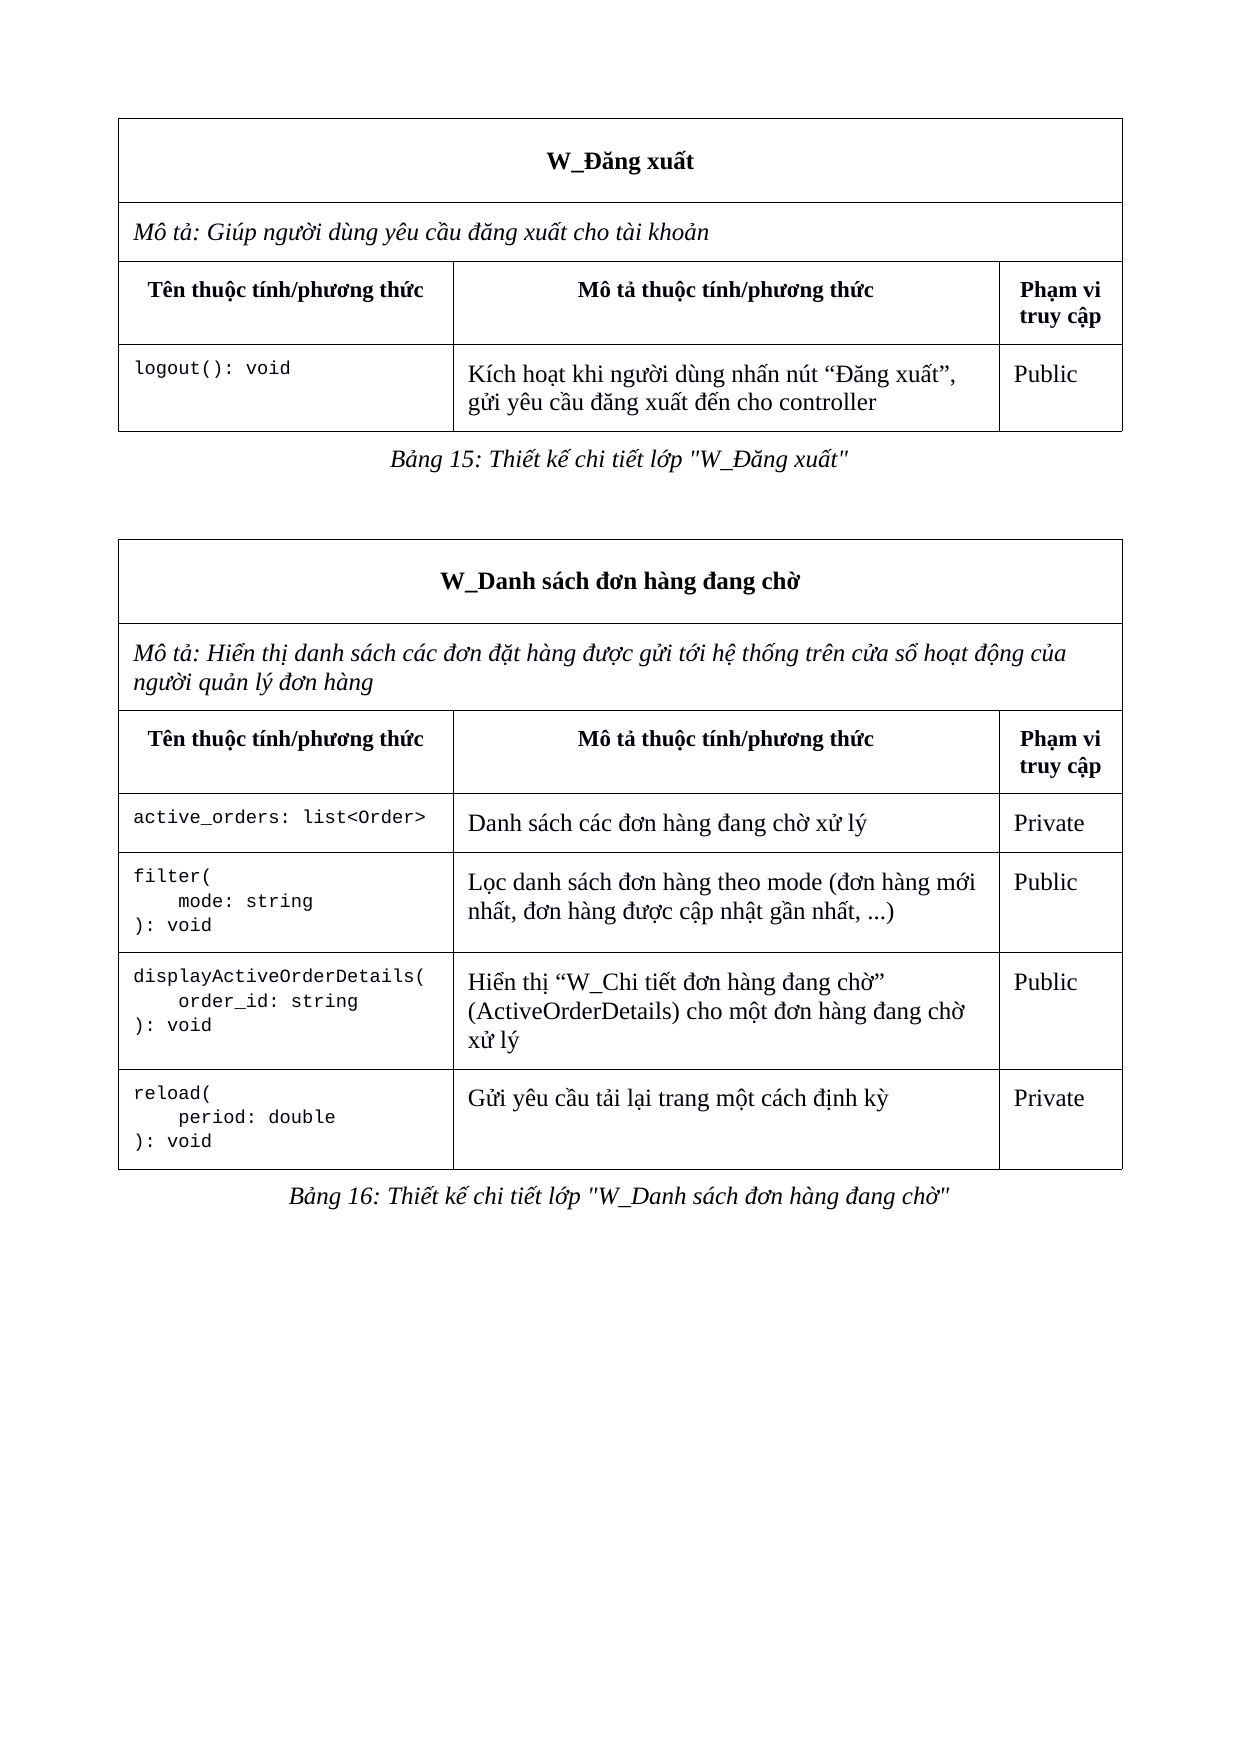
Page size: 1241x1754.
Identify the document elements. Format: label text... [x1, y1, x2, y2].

table_cell reload( period: double ): void [119, 1070, 453, 1168]
table_cell logout(): void [119, 345, 453, 431]
table_cell Phạm vi truy cập [1000, 711, 1122, 793]
table_cell Lọc danh sách đơn hàng theo mode (đơn hàng mới nhất, đơn hàng được cập nhật gần nhất, ...) [454, 853, 999, 952]
table_cell Tên thuộc tính/phương thức [119, 711, 453, 793]
table_cell Public [1000, 345, 1122, 431]
table_cell displayActiveOrderDetails( order_id: string ): void [119, 953, 453, 1068]
table_cell Hiển thị “W_Chi tiết đơn hàng đang chờ” (ActiveOrderDetails) cho một đơn hàng đang chờ xử lý [454, 953, 999, 1068]
table_cell Tên thuộc tính/phương thức [119, 262, 453, 344]
table_cell active_orders: list<Order> [119, 794, 453, 852]
table_cell Phạm vi truy cập [1000, 262, 1122, 344]
table_cell Kích hoạt khi người dùng nhấn nút “Đăng xuất”, gửi yêu cầu đăng xuất đến cho controller [454, 345, 999, 431]
table_cell Private [1000, 794, 1122, 852]
table_cell Mô tả thuộc tính/phương thức [454, 262, 999, 344]
table_cell Danh sách các đơn hàng đang chờ xử lý [454, 794, 999, 852]
text Bảng 16: Thiết kế chi tiết lớp "W_Danh sách đơn hàng đang chờ" [118, 1181, 1122, 1210]
table_cell Public [1000, 953, 1122, 1068]
table_cell Gửi yêu cầu tải lại trang một cách định kỳ [454, 1070, 999, 1168]
table_header W_Đăng xuất [119, 119, 1122, 202]
table_cell Mô tả: Giúp người dùng yêu cầu đăng xuất cho tài khoản [119, 203, 1122, 261]
table_cell Mô tả thuộc tính/phương thức [454, 711, 999, 793]
table_cell filter( mode: string ): void [119, 853, 453, 952]
table_cell Public [1000, 853, 1122, 952]
table_cell Mô tả: Hiển thị danh sách các đơn đặt hàng được gửi tới hệ thống trên cửa sổ hoạt động của người quản lý đơn hàng [119, 624, 1122, 710]
text Bảng 15: Thiết kế chi tiết lớp "W_Đăng xuất" [118, 444, 1122, 473]
table_cell Private [1000, 1070, 1122, 1168]
table_header W_Danh sách đơn hàng đang chờ [119, 540, 1122, 623]
